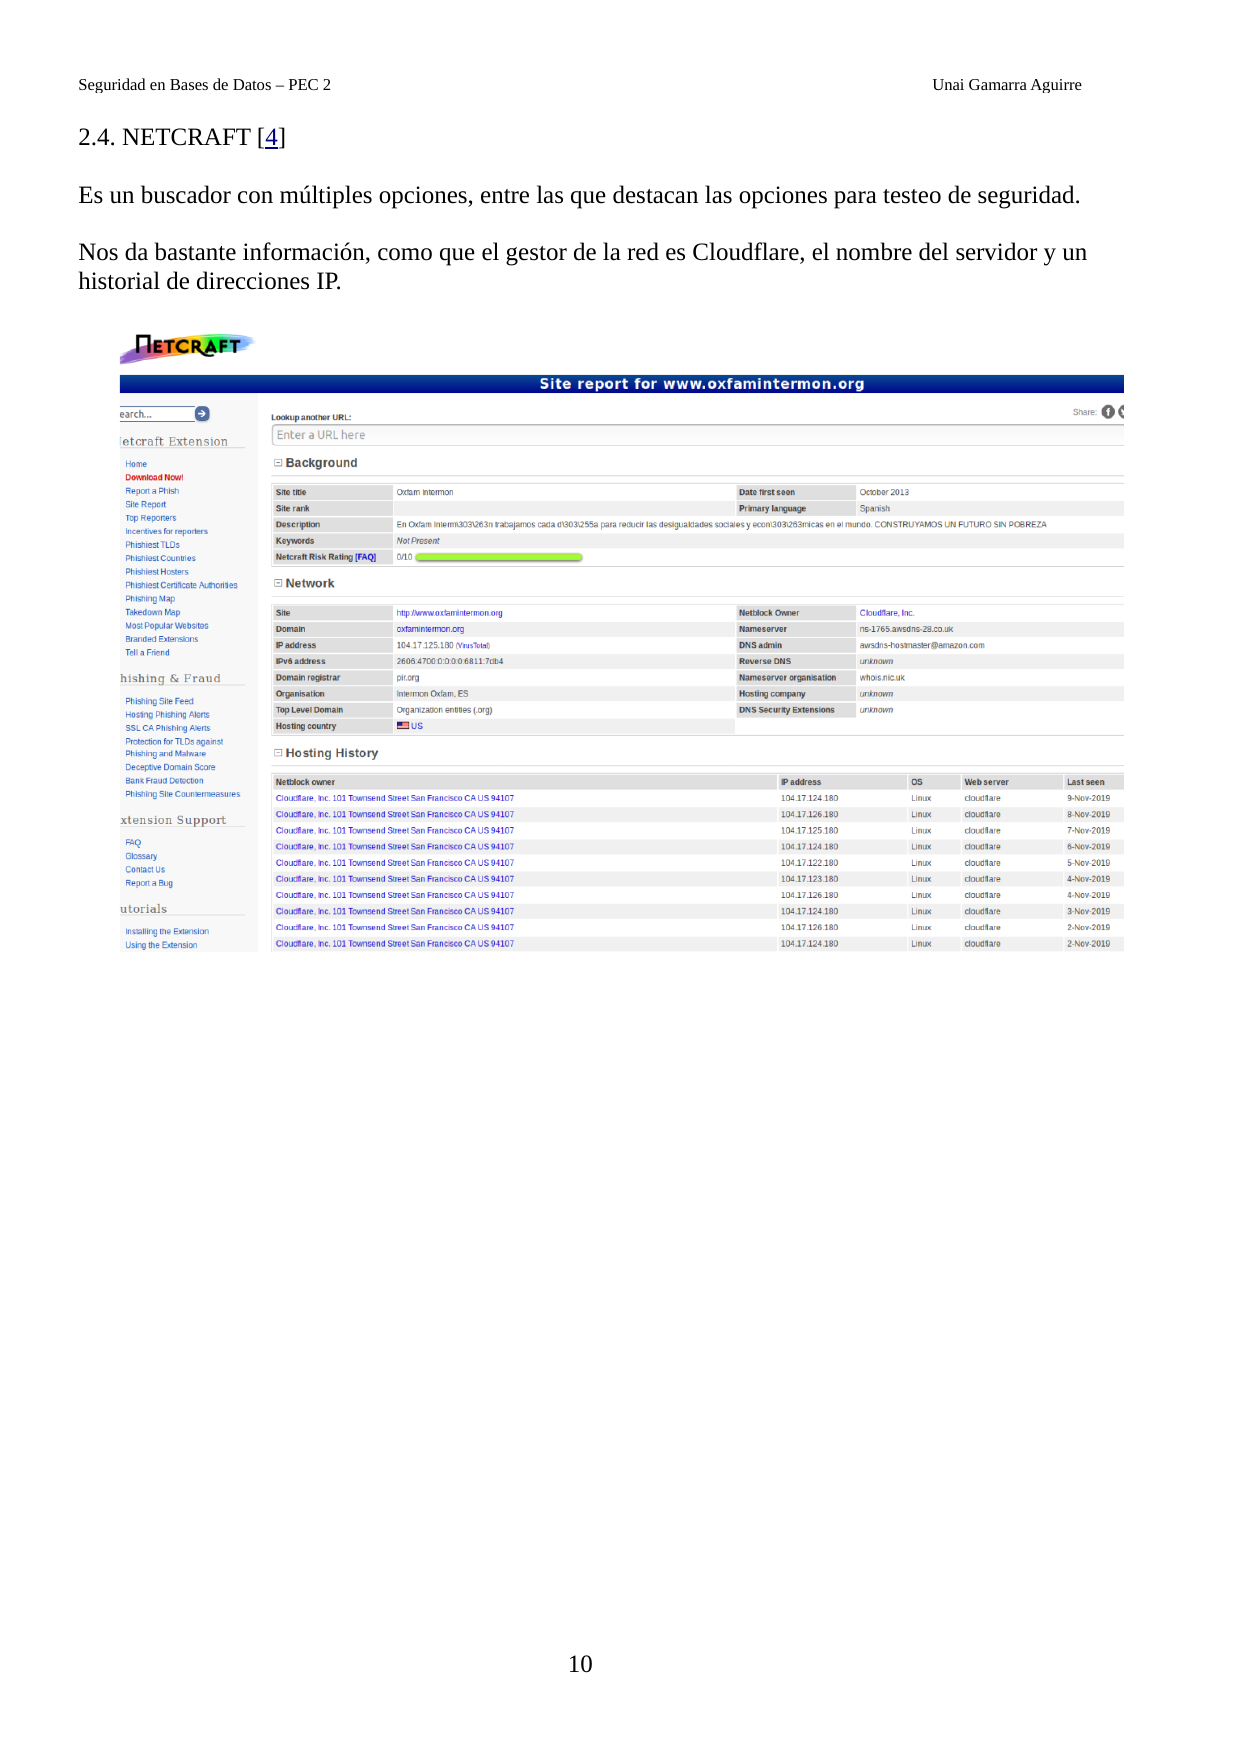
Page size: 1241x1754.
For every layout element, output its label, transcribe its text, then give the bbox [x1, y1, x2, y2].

text Es un buscador con múltiples opciones, entre las que destacan las opciones para testeo de seguridad. [78, 180, 1165, 208]
picture [119, 323, 1124, 952]
text Nos da bastante información, como que el gestor de la red es Cloudflare, el nombre del servidor y un historial de direcciones IP. [78, 237, 1165, 295]
text 2.4. NETCRAFT [4] [78, 122, 1165, 151]
